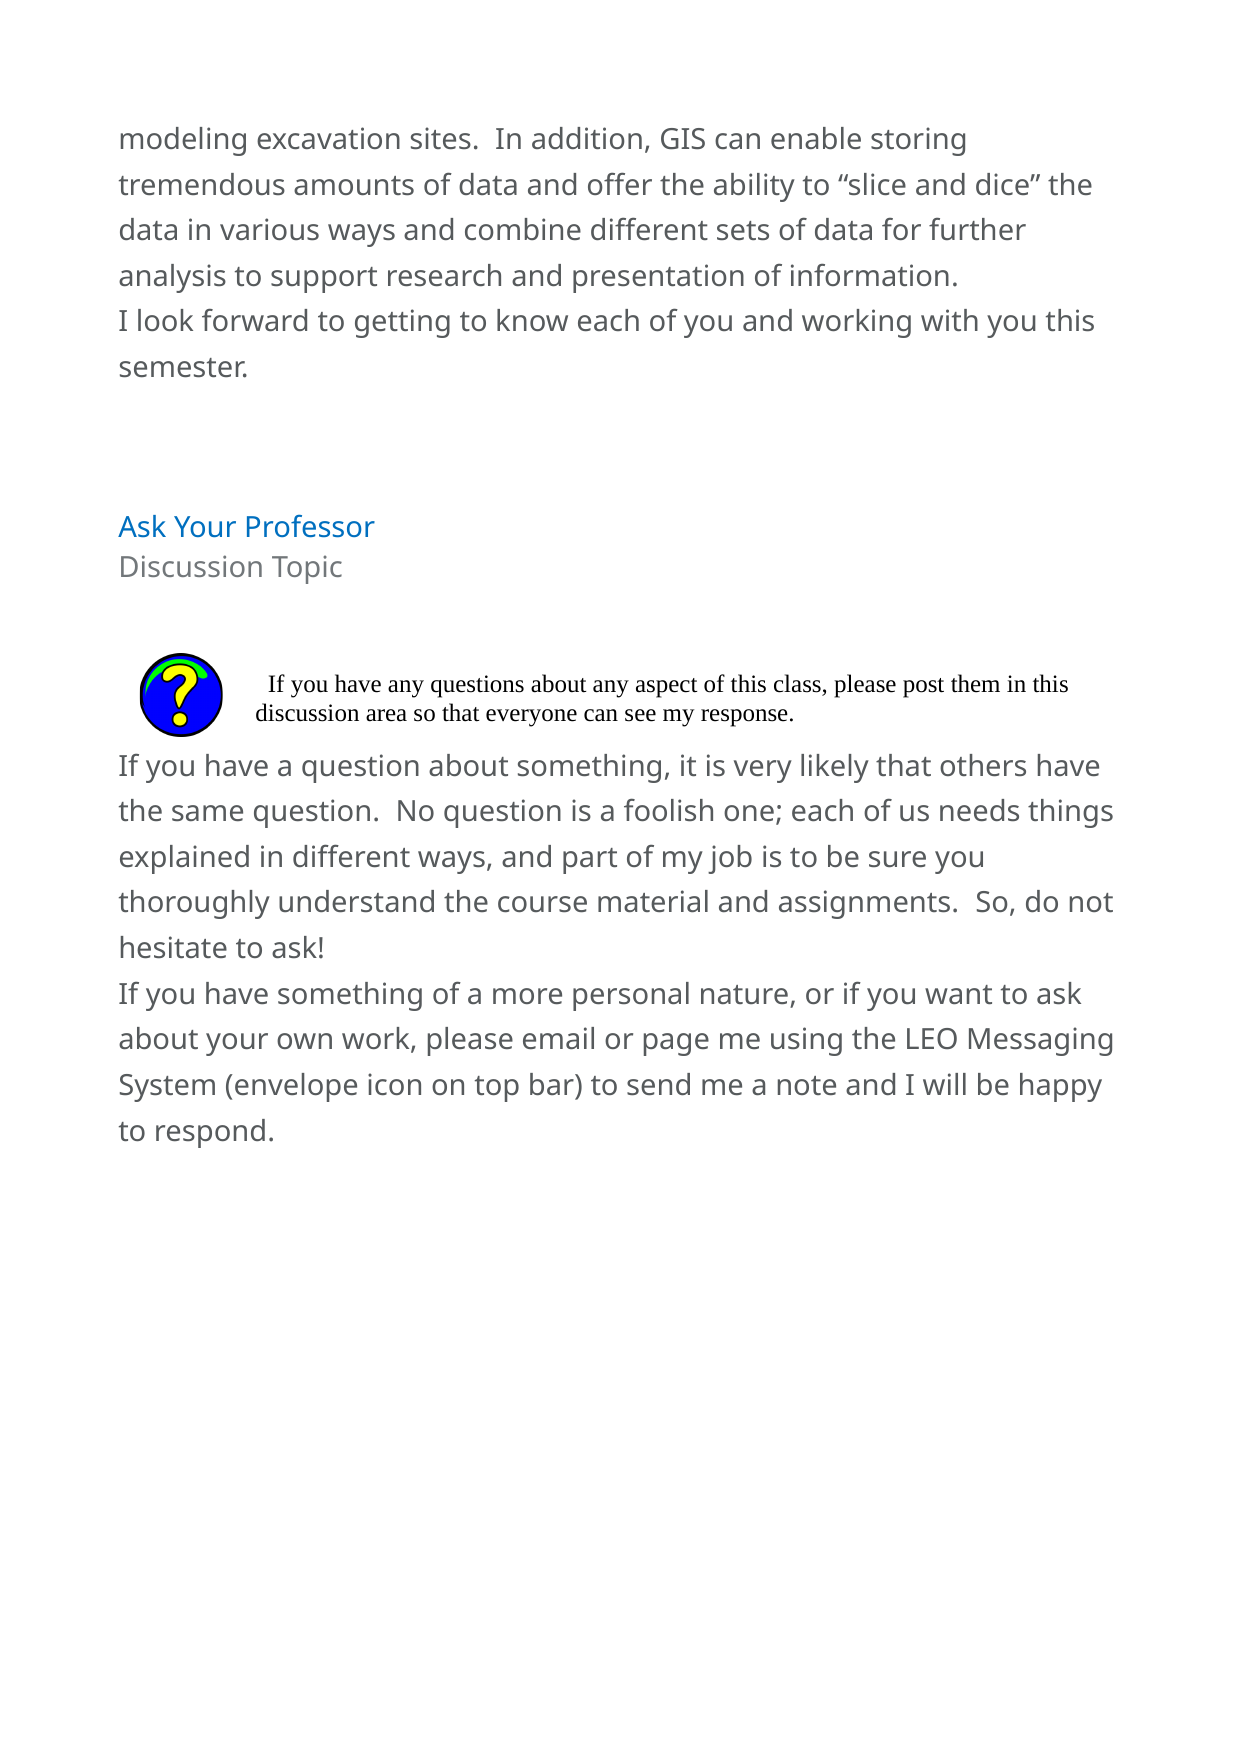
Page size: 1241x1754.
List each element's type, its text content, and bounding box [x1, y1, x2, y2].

text I look forward to getting to know each of you and working with you this semester. [118, 301, 1122, 386]
text Ask Your Professor [118, 507, 1122, 546]
text Discussion Topic [118, 546, 1122, 586]
text modeling excavation sites. In addition, GIS can enable storing tremendous amounts of data and offer the ability to “slice and dice” the data in various ways and combine different sets of data for further analysis to support research and presentation of information. [118, 118, 1122, 295]
picture [118, 586, 154, 622]
text If you have a question about something, it is very likely that others have the same question. No question is a foolish one; each of us needs things explained in different ways, and part of my job is to be sure you thoroughly understand the course material and assignments. So, do not hesitate to ask! [118, 745, 1122, 967]
picture [139, 653, 223, 737]
table_header [118, 651, 252, 745]
text If you have something of a more personal nature, or if you want to ask about your own work, please email or page me using the LEO Messaging System (envelope icon on top bar) to send me a note and I will be happy to respond. [118, 973, 1122, 1149]
table_header If you have any questions about any aspect of this class, please post them in this discussion area so that everyone can see my response. [252, 651, 1122, 745]
